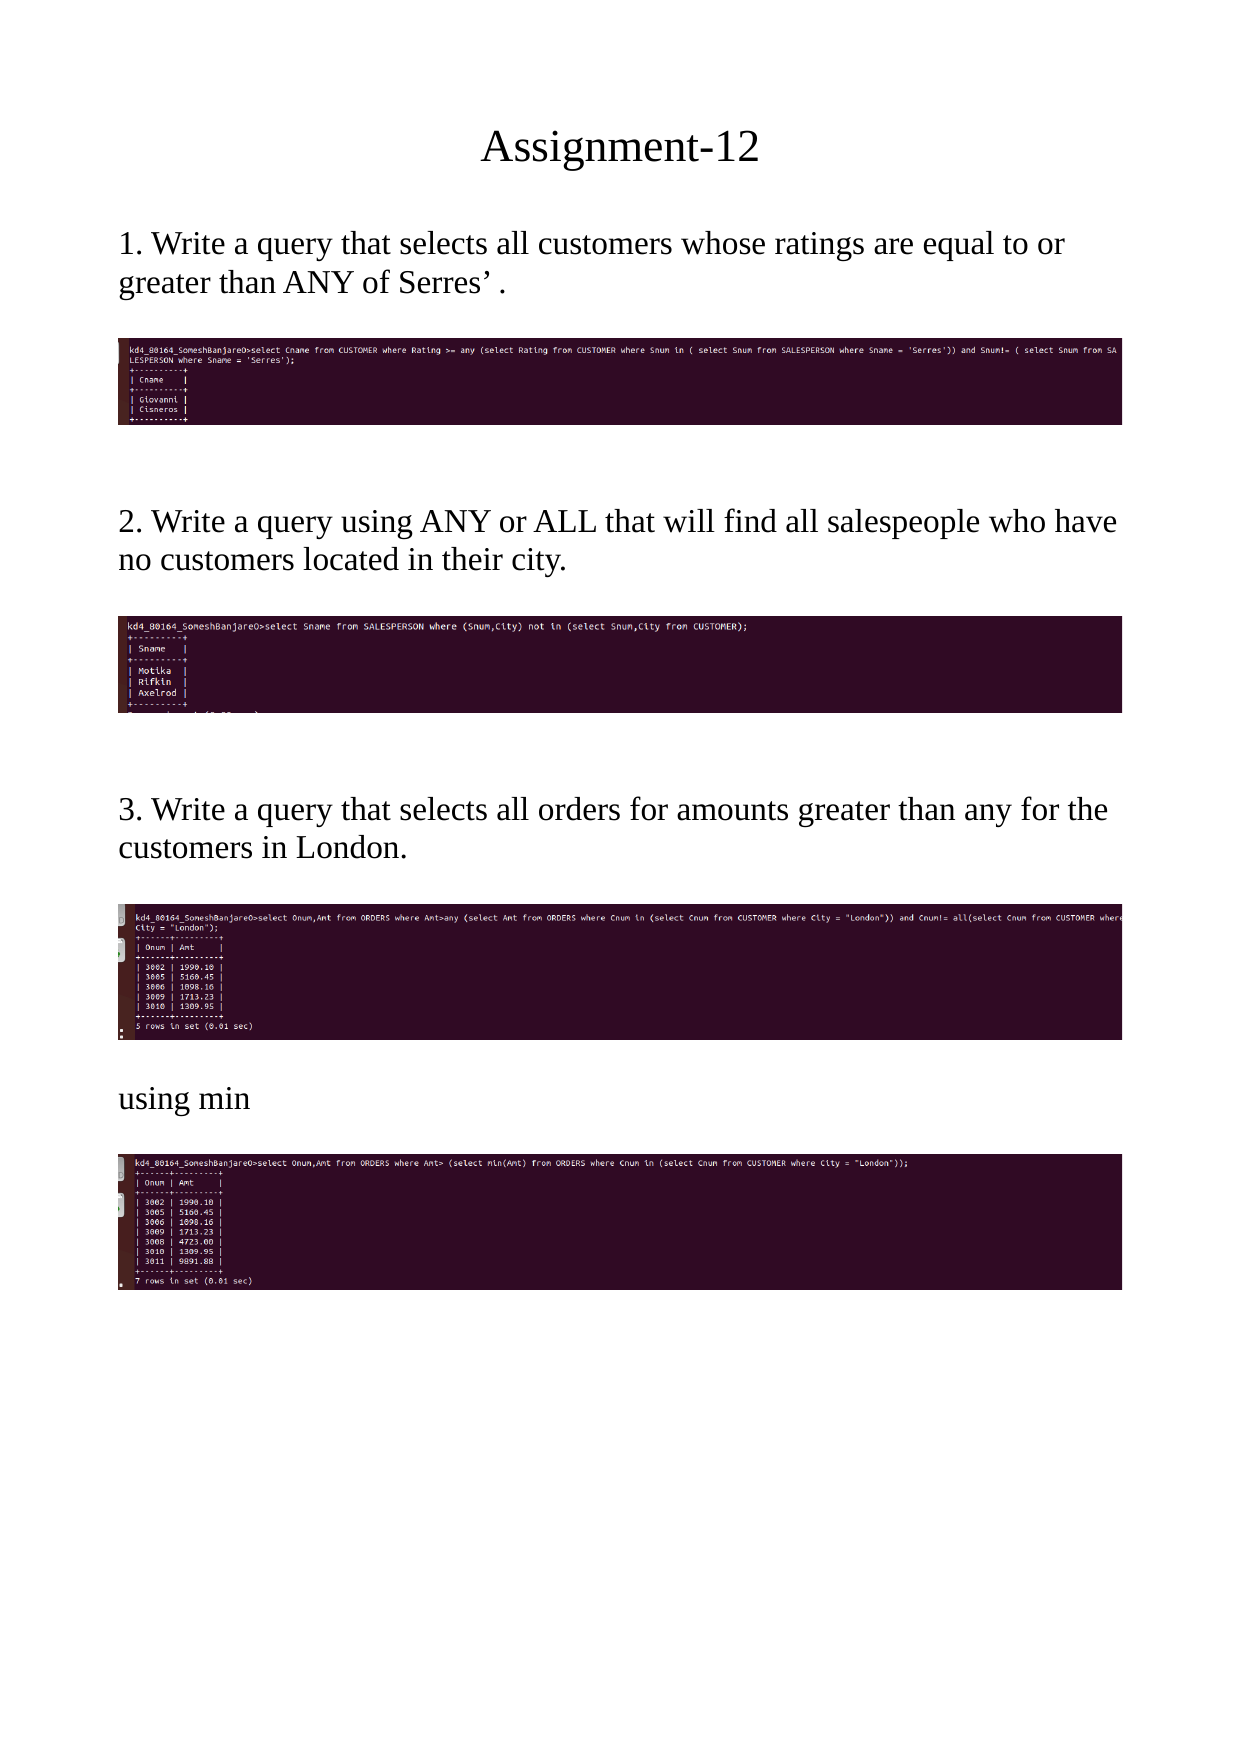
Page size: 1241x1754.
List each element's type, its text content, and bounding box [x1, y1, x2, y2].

text 2. Write a query using ANY or ALL that will find all salespeople who have no customers located in their city. [118, 501, 1122, 578]
picture [118, 1154, 1123, 1290]
text 1. Write a query that selects all customers whose ratings are equal to or greater than ANY of Serres’ . [118, 223, 1122, 300]
text Assignment-12 [118, 118, 1122, 171]
picture [118, 338, 1123, 425]
text 3. Write a query that selects all orders for amounts greater than any for the customers in London. [118, 789, 1122, 866]
picture [118, 616, 1123, 713]
picture [118, 904, 1123, 1040]
text using min [118, 1078, 1122, 1116]
